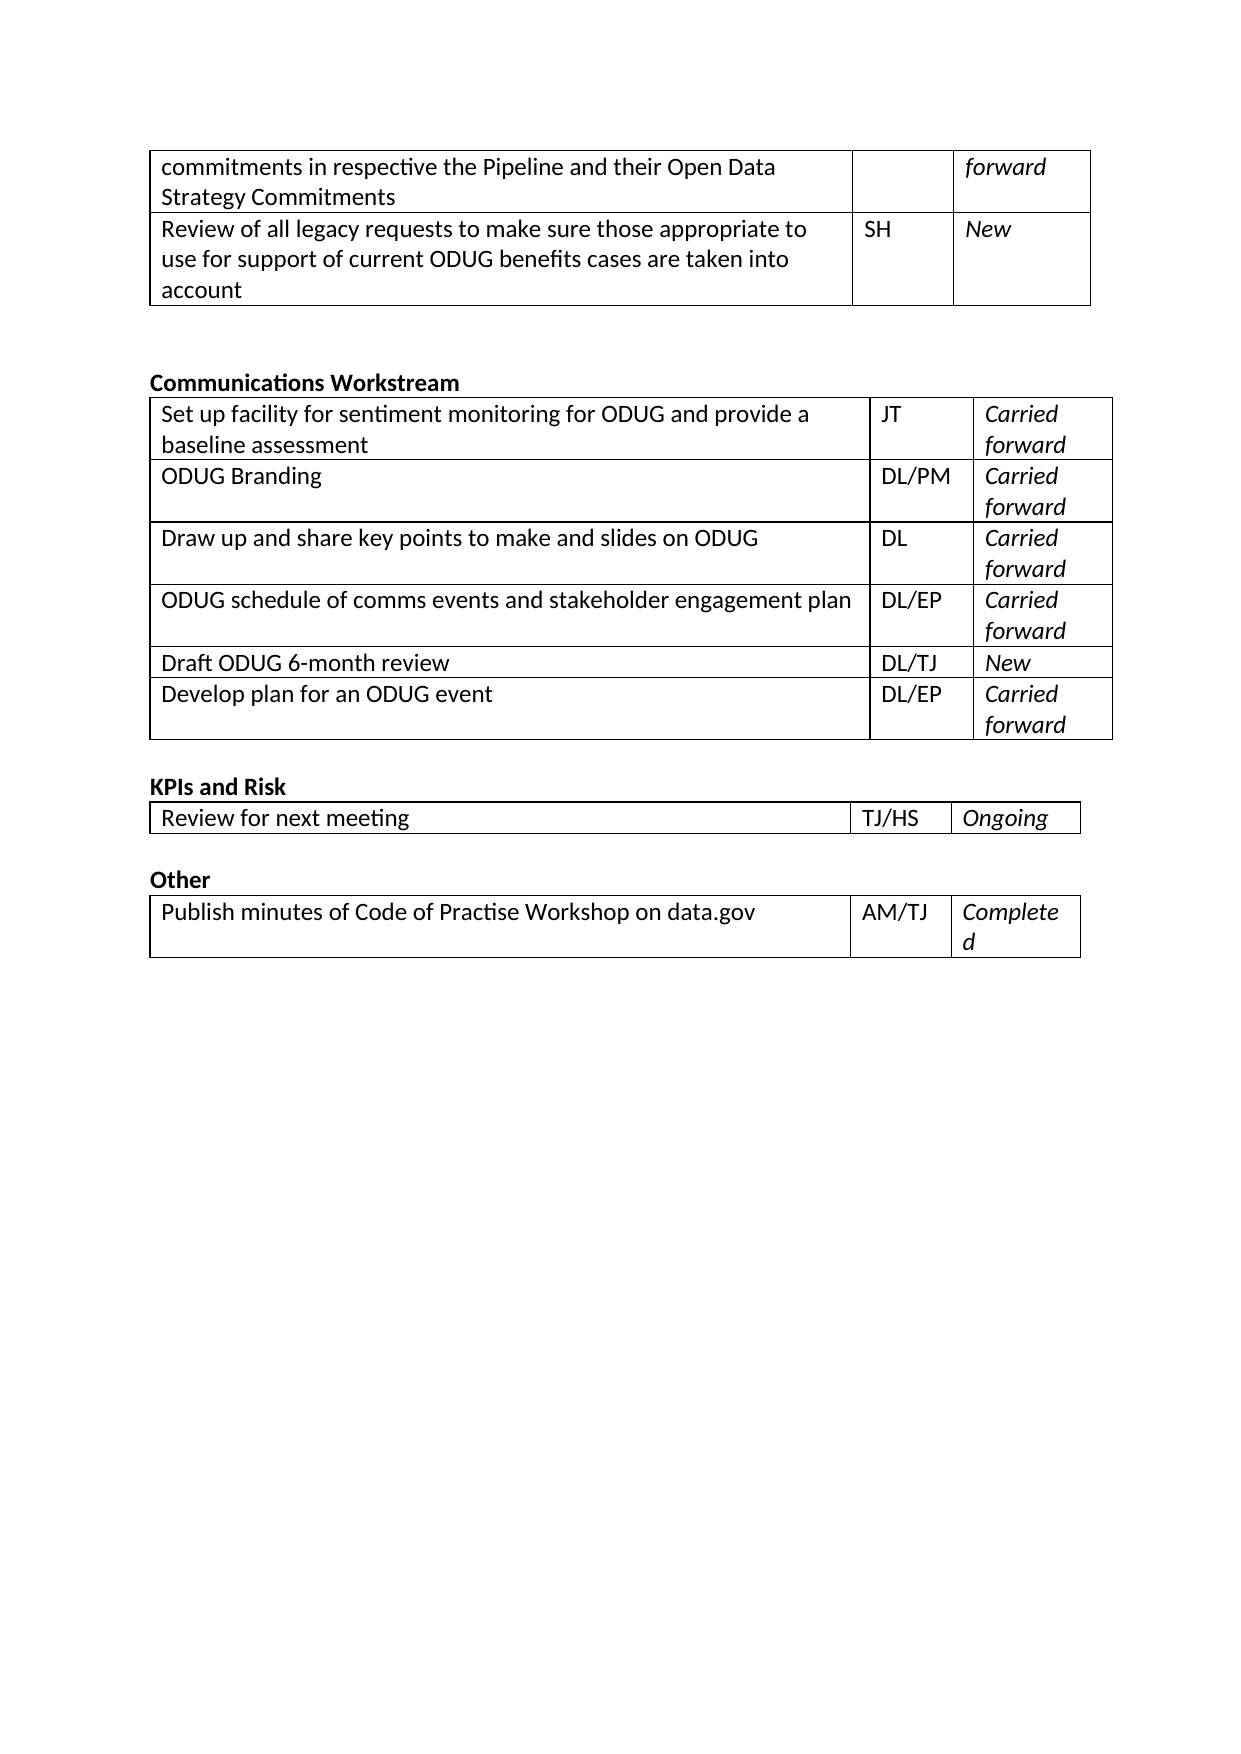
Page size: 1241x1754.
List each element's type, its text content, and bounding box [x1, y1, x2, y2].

table_header JT [871, 398, 973, 459]
text KPIs and Risk [150, 771, 1090, 801]
table_header Review for next meeting [151, 803, 850, 833]
table_header Ongoing [952, 803, 1080, 833]
table_cell Develop plan for an ODUG event [151, 678, 869, 739]
table_cell Review of all legacy requests to make sure those appropriate to use for support of current ODUG benefits cases are taken into account [151, 213, 852, 305]
table_header Carried forward [974, 398, 1112, 459]
table_cell ODUG schedule of comms events and stakeholder engagement plan [151, 585, 869, 646]
table_cell DL/PM [871, 460, 973, 521]
table_cell Draw up and share key points to make and slides on ODUG [151, 523, 869, 583]
table_cell Carried forward [974, 585, 1112, 646]
table_cell Carried forward [974, 678, 1112, 739]
text Communications Workstream [150, 367, 1090, 397]
table_cell Draft ODUG 6-month review [151, 647, 869, 677]
table_cell commitments in respective the Pipeline and their Open Data Strategy Commitments [151, 151, 852, 212]
table_cell DL/EP [871, 585, 973, 646]
table_cell New [974, 647, 1112, 677]
table_cell DL/TJ [871, 647, 973, 677]
table_cell Carried forward [974, 460, 1112, 521]
text Other [150, 864, 1090, 895]
table_header TJ/HS [851, 803, 951, 833]
table_header Publish minutes of Code of Practise Workshop on data.gov [151, 896, 850, 957]
table_cell [853, 151, 953, 212]
table_header Set up facility for sentiment monitoring for ODUG and provide a baseline assessment [151, 398, 869, 459]
table_cell DL [871, 523, 973, 583]
table_cell New [954, 213, 1090, 305]
table_cell forward [954, 151, 1090, 212]
table_cell Carried forward [974, 523, 1112, 583]
table_cell DL/EP [871, 678, 973, 739]
table_cell ODUG Branding [151, 460, 869, 521]
table_cell SH [853, 213, 953, 305]
table_header AM/TJ [851, 896, 951, 957]
table_header Completed [952, 896, 1080, 957]
